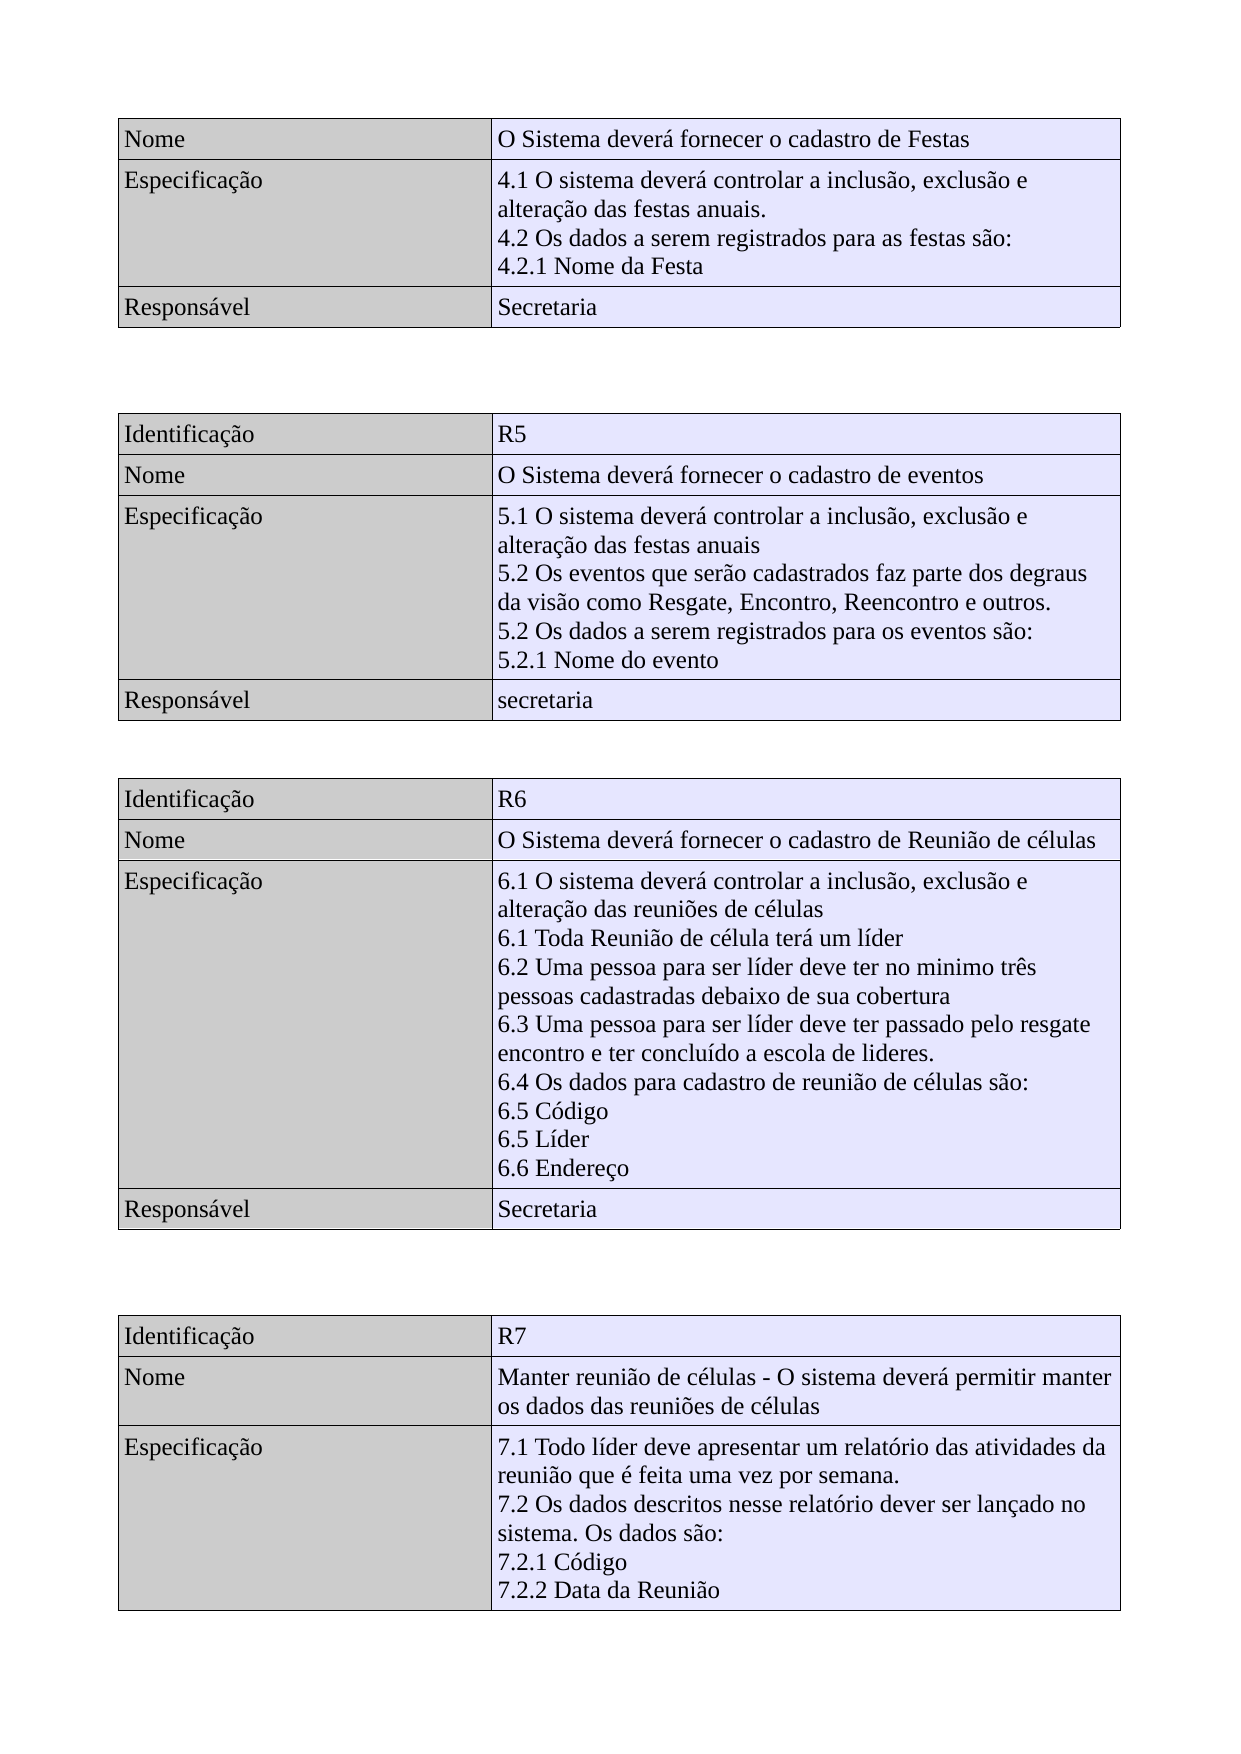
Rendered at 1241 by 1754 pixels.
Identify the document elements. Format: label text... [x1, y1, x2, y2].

table_cell Responsável [119, 680, 492, 720]
table_cell O Sistema deverá fornecer o cadastro de Festas [492, 119, 1120, 159]
table_cell O Sistema deverá fornecer o cadastro de eventos [493, 455, 1120, 495]
table_cell 5.1 O sistema deverá controlar a inclusão, exclusão e alteração das festas anuais 5.2 Os eventos que serão cadastrados faz parte dos degraus da visão como Resgate, Encontro, Reencontro e outros. 5.2 Os dados a serem registrados para os eventos são: 5.2.1 Nome do evento [493, 496, 1120, 679]
table_cell Nome [119, 455, 492, 495]
table_cell Responsável [119, 1189, 492, 1228]
table_cell Especificação [119, 160, 491, 286]
table_cell Manter reunião de células - O sistema deverá permitir manter os dados das reuniões de células [492, 1357, 1120, 1425]
table_header Identificação [119, 779, 492, 819]
table_cell Responsável [119, 287, 491, 327]
table_header R7 [492, 1316, 1120, 1356]
table_cell secretaria [493, 680, 1120, 720]
table_header Identificação [119, 1316, 491, 1356]
table_cell Especificação [119, 861, 492, 1188]
table_cell Nome [119, 820, 492, 859]
table_header R6 [493, 779, 1120, 819]
table_cell Secretaria [492, 287, 1120, 327]
table_cell Especificação [119, 496, 492, 679]
table_cell O Sistema deverá fornecer o cadastro de Reunião de células [493, 820, 1120, 859]
table_cell 6.1 O sistema deverá controlar a inclusão, exclusão e alteração das reuniões de células 6.1 Toda Reunião de célula terá um líder 6.2 Uma pessoa para ser líder deve ter no minimo três pessoas cadastradas debaixo de sua cobertura 6.3 Uma pessoa para ser líder deve ter passado pelo resgate encontro e ter concluído a escola de lideres. 6.4 Os dados para cadastro de reunião de células são: 6.5 Código 6.5 Líder 6.6 Endereço [493, 861, 1120, 1188]
table_header Identificação [119, 414, 492, 454]
table_cell Secretaria [493, 1189, 1120, 1228]
table_cell Nome [119, 1357, 491, 1425]
table_cell 4.1 O sistema deverá controlar a inclusão, exclusão e alteração das festas anuais. 4.2 Os dados a serem registrados para as festas são: 4.2.1 Nome da Festa [492, 160, 1120, 286]
table_header R5 [493, 414, 1120, 454]
table_cell Especificação [119, 1426, 491, 1610]
table_cell Nome [119, 119, 491, 159]
table_cell 7.1 Todo líder deve apresentar um relatório das atividades da reunião que é feita uma vez por semana. 7.2 Os dados descritos nesse relatório dever ser lançado no sistema. Os dados são: 7.2.1 Código 7.2.2 Data da Reunião [492, 1426, 1120, 1610]
